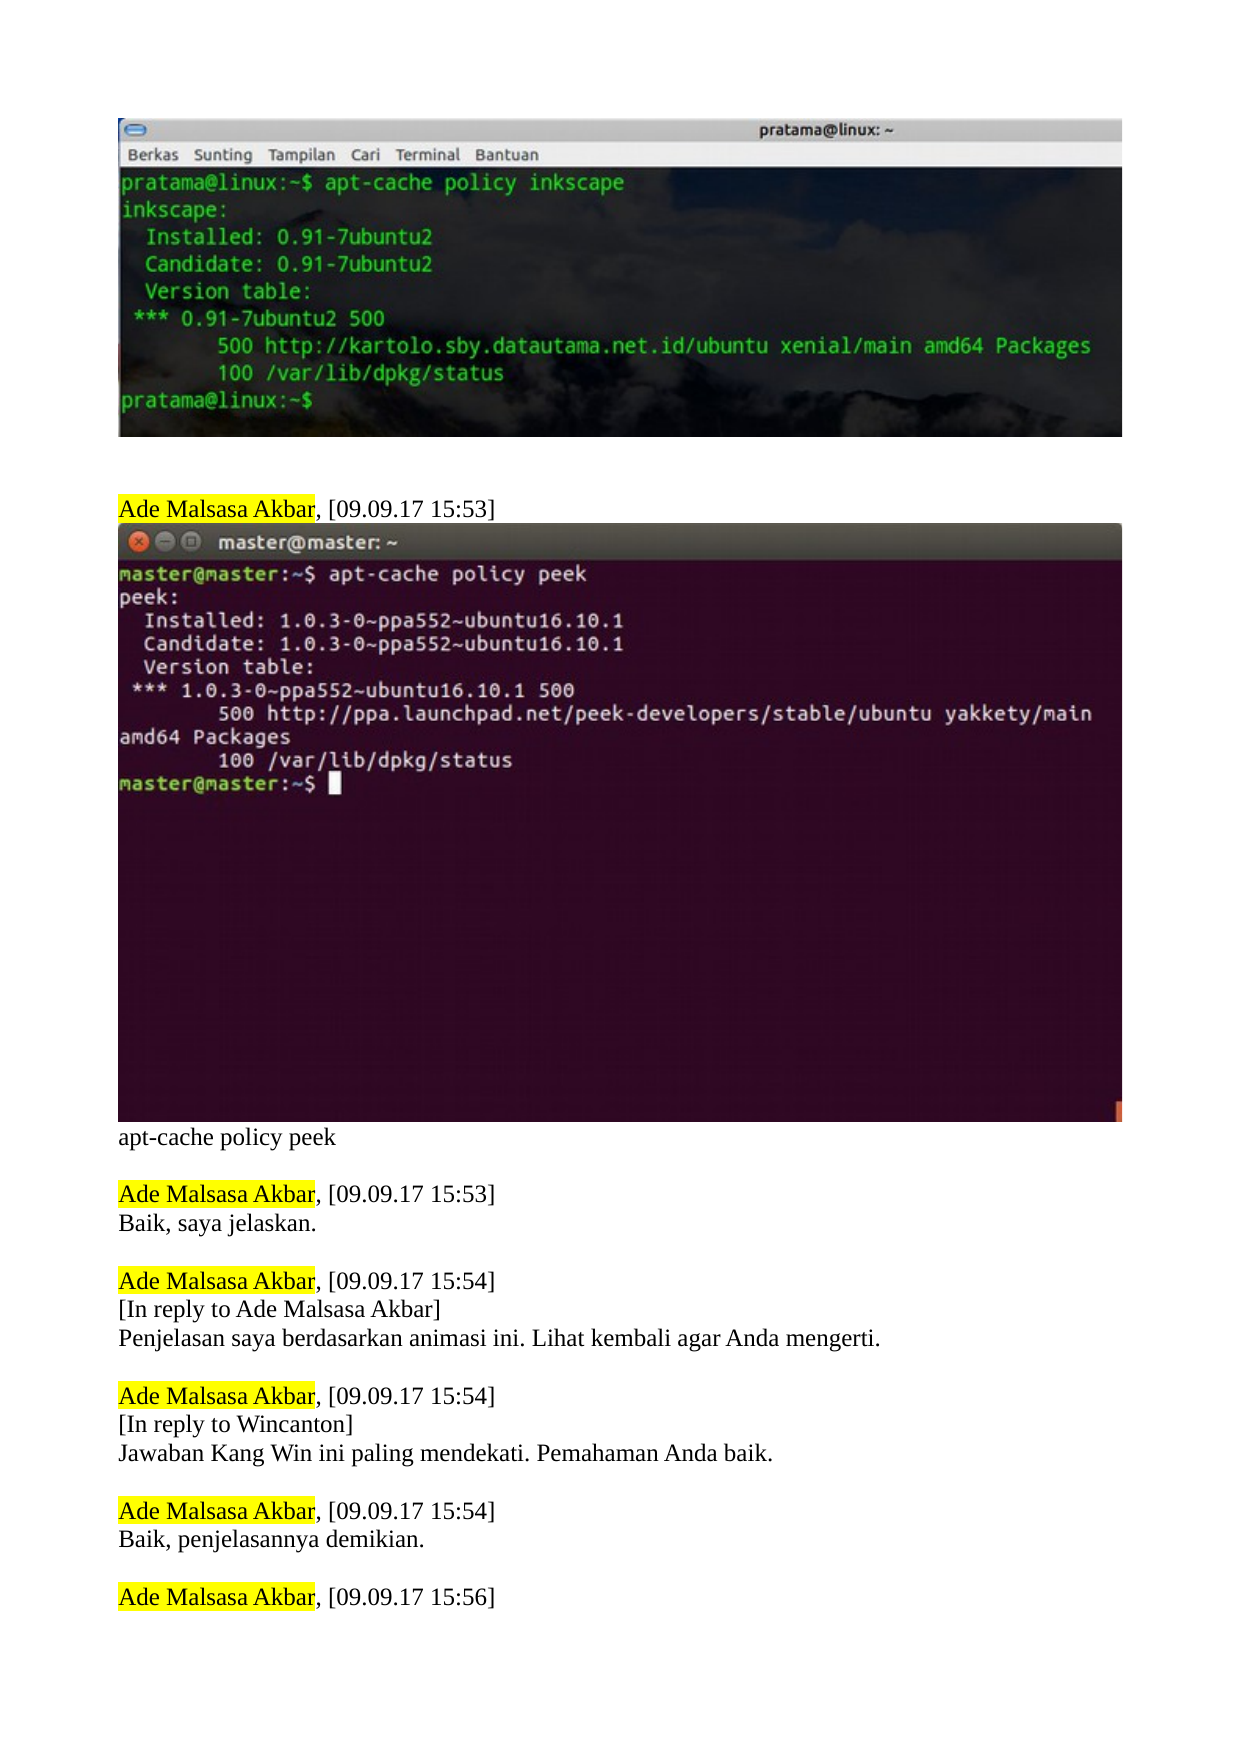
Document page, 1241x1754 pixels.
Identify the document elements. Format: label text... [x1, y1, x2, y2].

text Ade Malsasa Akbar, [09.09.17 15:54] [118, 1266, 1122, 1294]
text Ade Malsasa Akbar, [09.09.17 15:53] [118, 1179, 1122, 1208]
text Baik, saya jelaskan. [118, 1208, 1122, 1237]
text [In reply to Ade Malsasa Akbar] [118, 1294, 1122, 1323]
picture [118, 118, 1123, 437]
text [In reply to Wincanton] [118, 1409, 1122, 1438]
text Penjelasan saya berdasarkan animasi ini. Lihat kembali agar Anda mengerti. [118, 1323, 1122, 1352]
text Jawaban Kang Win ini paling mendekati. Pemahaman Anda baik. [118, 1438, 1122, 1467]
text Ade Malsasa Akbar, [09.09.17 15:54] [118, 1381, 1122, 1409]
text Ade Malsasa Akbar, [09.09.17 15:54] [118, 1496, 1122, 1524]
picture [118, 523, 1123, 1122]
text Ade Malsasa Akbar, [09.09.17 15:53] [118, 494, 1122, 523]
text Ade Malsasa Akbar, [09.09.17 15:56] [118, 1582, 1122, 1611]
text apt-cache policy peek [118, 1122, 1122, 1151]
text Baik, penjelasannya demikian. [118, 1524, 1122, 1553]
